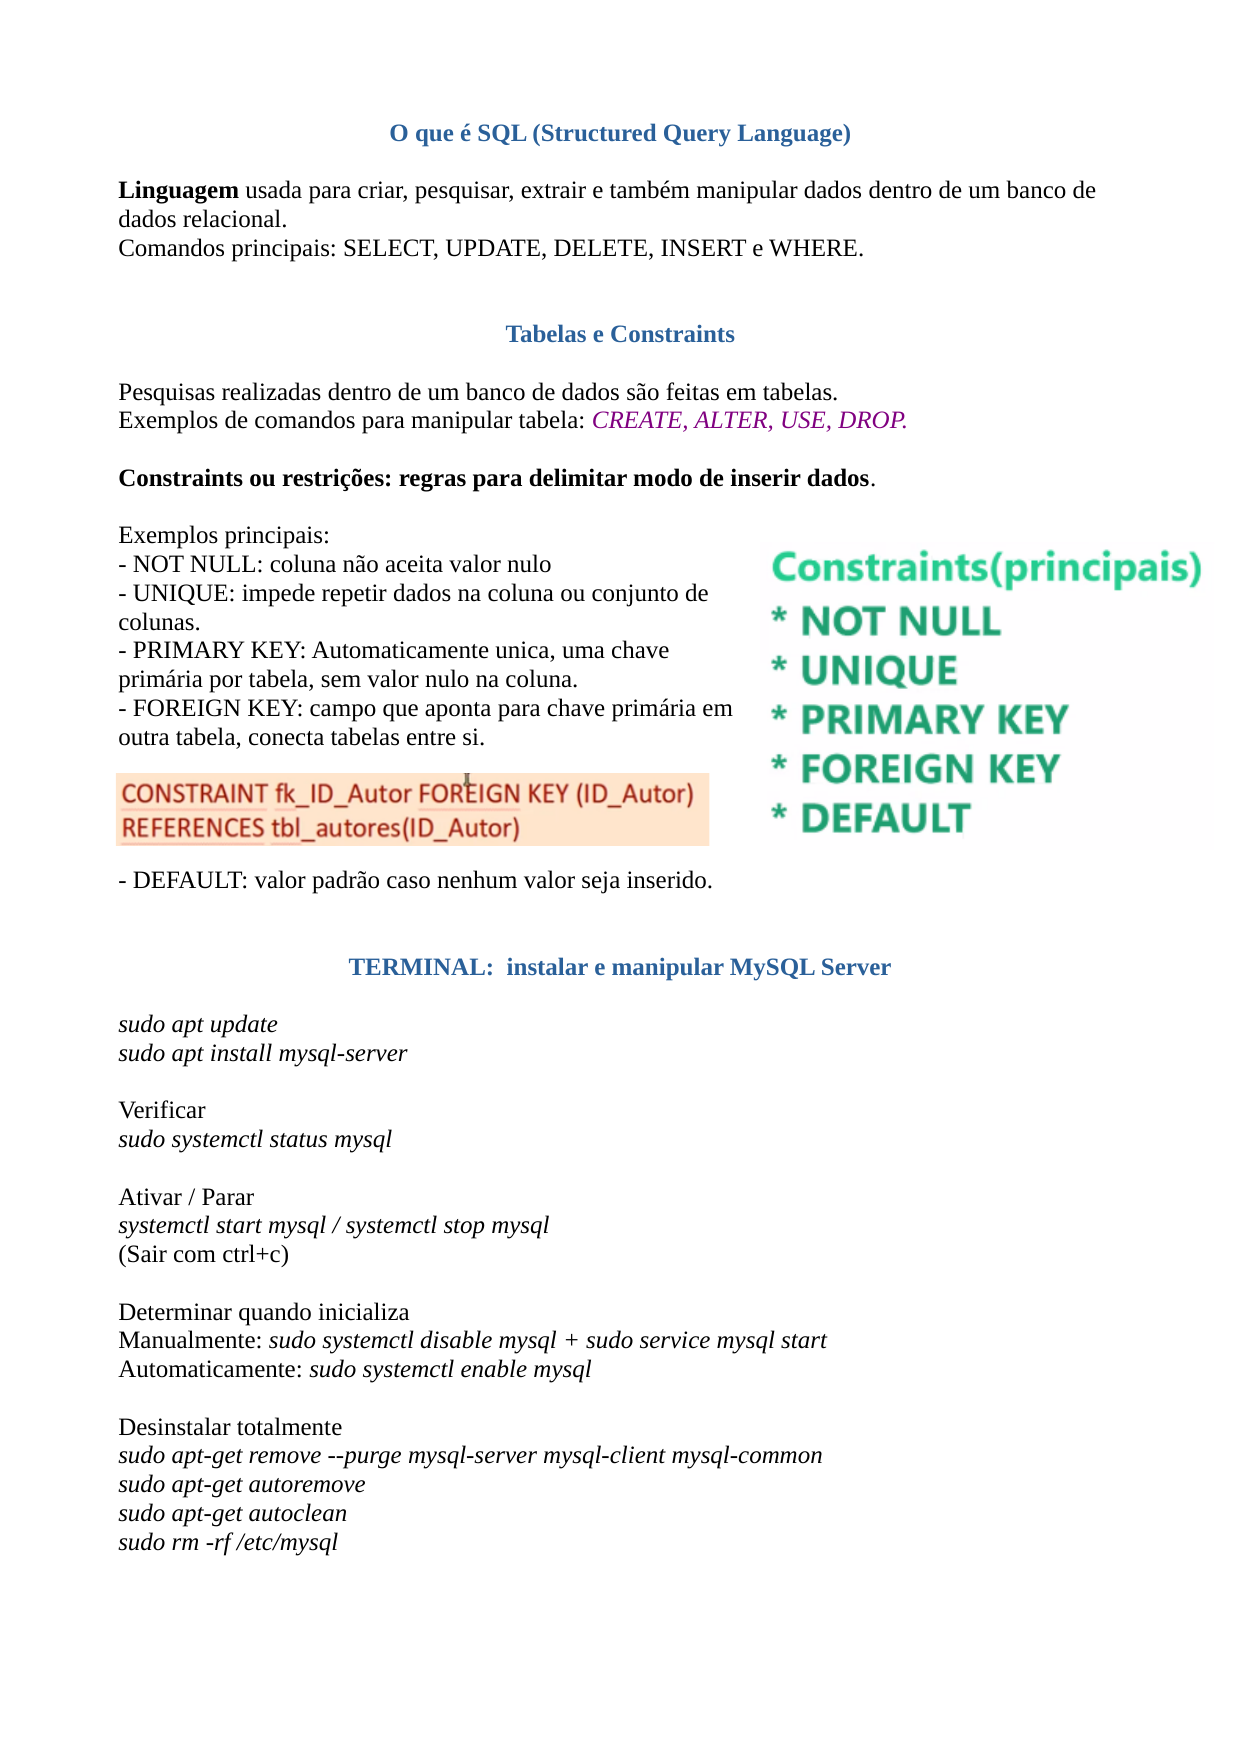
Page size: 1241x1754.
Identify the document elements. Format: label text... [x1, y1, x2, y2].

text sudo apt-get remove --purge mysql-server mysql-client mysql-common [118, 1441, 1122, 1469]
text (Sair com ctrl+c) [118, 1239, 1122, 1268]
picture [115, 773, 710, 846]
text Ativar / Parar [118, 1182, 1122, 1211]
text TERMINAL: instalar e manipular MySQL Server [118, 952, 1122, 981]
text Exemplos principais: [118, 521, 1122, 549]
text sudo apt-get autoremove [118, 1469, 1122, 1498]
text sudo systemctl status mysql [118, 1124, 1122, 1153]
text systemctl start mysql / systemctl stop mysql [118, 1211, 1122, 1239]
text - PRIMARY KEY: Automaticamente unica, uma chave primária por tabela, sem valor nulo na coluna. [118, 636, 759, 693]
text Determinar quando inicializa [118, 1297, 1122, 1326]
text Automaticamente: sudo systemctl enable mysql [118, 1354, 1122, 1383]
text Tabelas e Constraints [118, 319, 1122, 348]
text Linguagem usada para criar, pesquisar, extrair e também manipular dados dentro de um banco de dados relacional. Comandos principais: SELECT, UPDATE, DELETE, INSERT e WHERE. [118, 176, 1122, 262]
text - NOT NULL: coluna não aceita valor nulo [118, 549, 759, 578]
text Pesquisas realizadas dentro de um banco de dados são feitas em tabelas. [118, 377, 1122, 406]
text - UNIQUE: impede repetir dados na coluna ou conjunto de colunas. [118, 578, 759, 636]
text sudo apt-get autoclean [118, 1498, 1122, 1527]
text Manualmente: sudo systemctl disable mysql + sudo service mysql start [118, 1326, 1122, 1354]
text - FOREIGN KEY: campo que aponta para chave primária em outra tabela, conecta tabelas entre si. [118, 693, 759, 751]
picture [759, 542, 1215, 850]
text sudo apt update [118, 1009, 1122, 1038]
text sudo apt install mysql-server [118, 1038, 1122, 1067]
text O que é SQL (Structured Query Language) [118, 118, 1122, 147]
text Desinstalar totalmente [118, 1412, 1122, 1441]
text Exemplos de comandos para manipular tabela: CREATE, ALTER, USE, DROP. [118, 406, 1122, 434]
text - DEFAULT: valor padrão caso nenhum valor seja inserido. [118, 866, 1122, 894]
text Constraints ou restrições: regras para delimitar modo de inserir dados. [118, 463, 1122, 492]
text sudo rm -rf /etc/mysql [118, 1527, 1122, 1556]
text Verificar [118, 1096, 1122, 1124]
